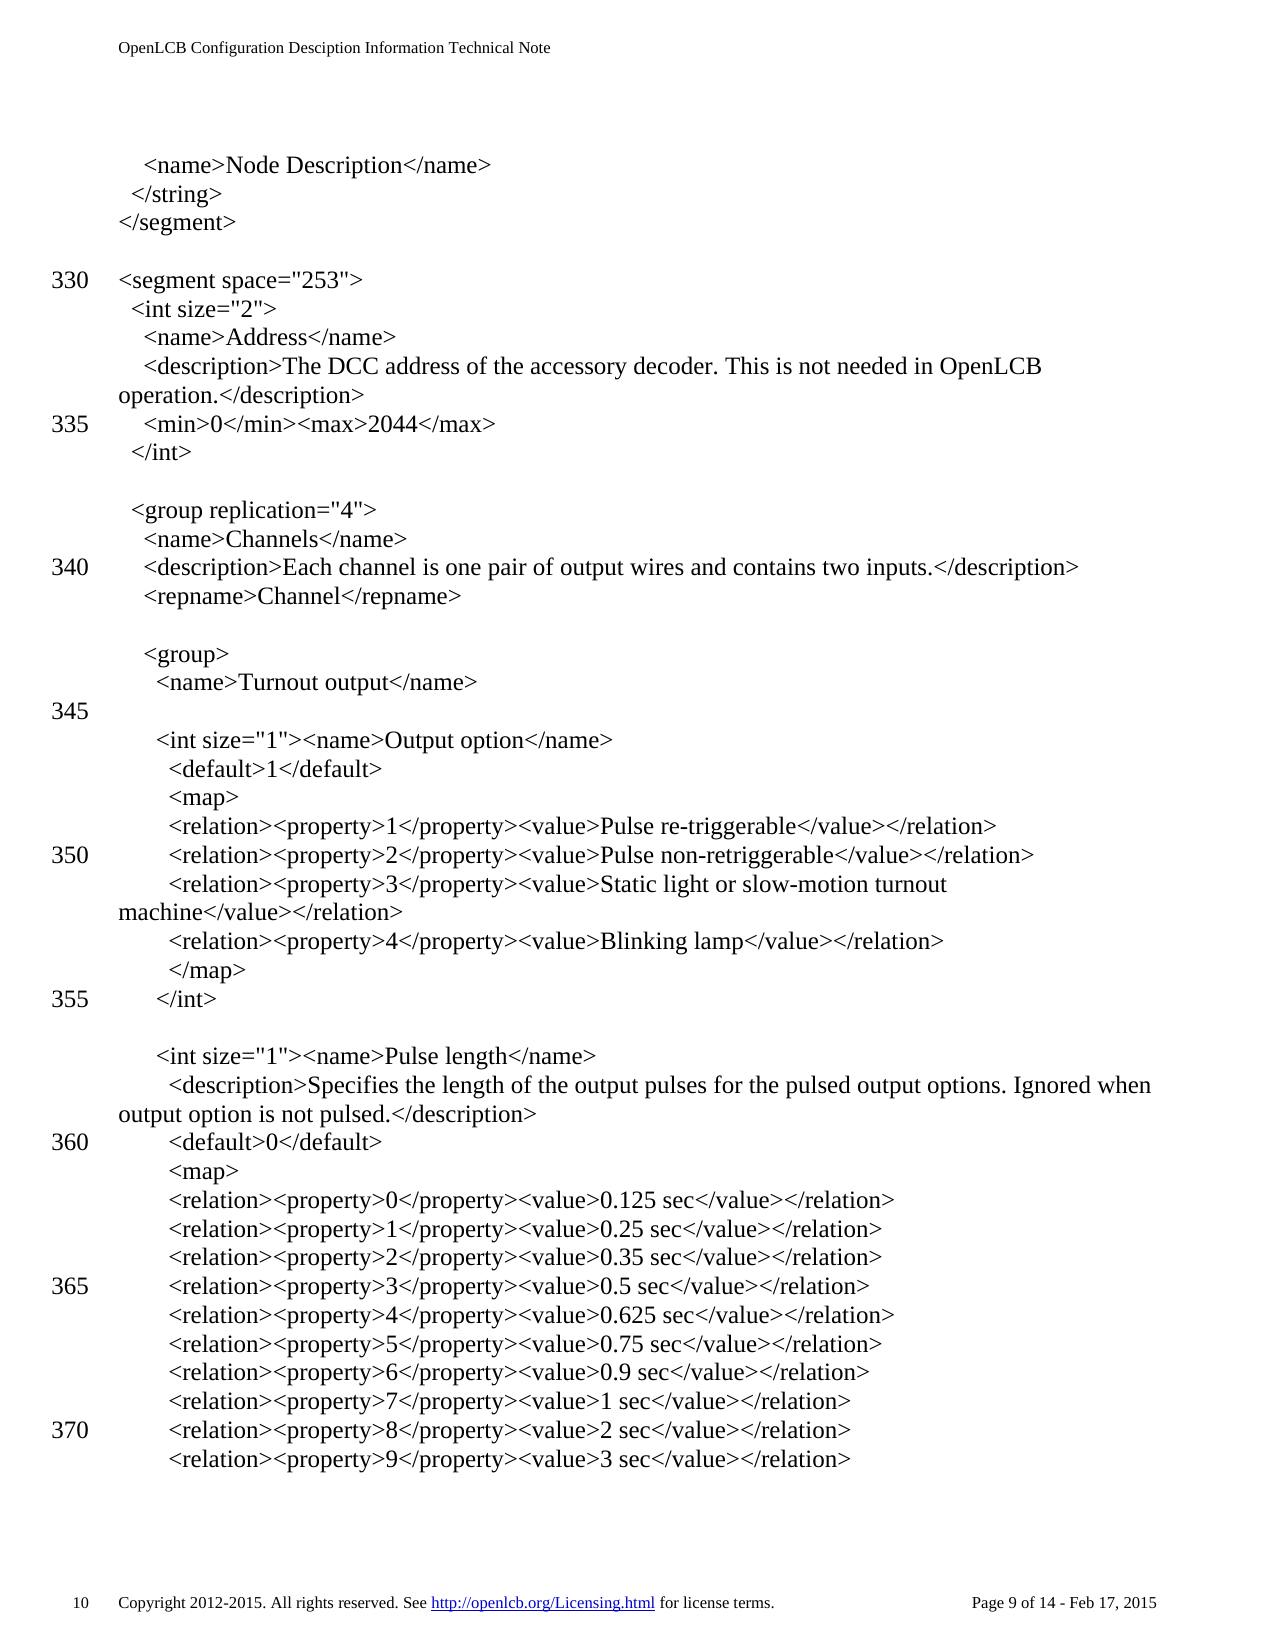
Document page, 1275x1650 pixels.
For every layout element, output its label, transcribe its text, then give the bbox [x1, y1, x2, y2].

text <relation><property>4</property><value>0.625 sec</value></relation> [118, 1300, 1157, 1329]
text <relation><property>8</property><value>2 sec</value></relation> [118, 1415, 1157, 1444]
text <relation><property>2</property><value>Pulse non-retriggerable</value></relation> [118, 840, 1157, 869]
text <relation><property>3</property><value>Static light or slow-motion turnout machine</value></relation> [118, 869, 1157, 926]
text <relation><property>0</property><value>0.125 sec</value></relation> [118, 1185, 1157, 1214]
text </string> [118, 179, 1157, 207]
text <min>0</min><max>2044</max> [118, 409, 1157, 437]
text <int size="2"> [118, 294, 1157, 322]
text <map> [118, 782, 1157, 811]
text <relation><property>6</property><value>0.9 sec</value></relation> [118, 1357, 1157, 1386]
text <relation><property>9</property><value>3 sec</value></relation> [118, 1444, 1157, 1472]
text <description>The DCC address of the accessory decoder. This is not needed in OpenLCB operation.</description> [118, 351, 1157, 409]
text <int size="1"><name>Pulse length</name> [118, 1041, 1157, 1070]
text <relation><property>7</property><value>1 sec</value></relation> [118, 1386, 1157, 1415]
text <relation><property>4</property><value>Blinking lamp</value></relation> [118, 926, 1157, 955]
text </int> [118, 984, 1157, 1012]
text <repname>Channel</repname> [118, 581, 1157, 610]
text <relation><property>3</property><value>0.5 sec</value></relation> [118, 1271, 1157, 1300]
text <description>Specifies the length of the output pulses for the pulsed output options. Ignored when output option is not pulsed.</description> [118, 1070, 1157, 1127]
text <description>Each channel is one pair of output wires and contains two inputs.</description> [118, 552, 1157, 581]
text </segment> [118, 207, 1157, 236]
text <relation><property>1</property><value>0.25 sec</value></relation> [118, 1214, 1157, 1242]
text </int> [118, 437, 1157, 466]
text <relation><property>2</property><value>0.35 sec</value></relation> [118, 1242, 1157, 1271]
text <relation><property>5</property><value>0.75 sec</value></relation> [118, 1329, 1157, 1357]
text <group replication="4"> [118, 495, 1157, 524]
text <int size="1"><name>Output option</name> [118, 725, 1157, 754]
text <default>1</default> [118, 754, 1157, 782]
text <default>0</default> [118, 1127, 1157, 1156]
text <segment space="253"> [118, 265, 1157, 294]
text </map> [118, 955, 1157, 984]
text <name>Node Description</name> [118, 150, 1157, 179]
text <map> [118, 1156, 1157, 1185]
text <name>Turnout output</name> [118, 667, 1157, 696]
text <group> [118, 639, 1157, 667]
text <relation><property>1</property><value>Pulse re-triggerable</value></relation> [118, 811, 1157, 840]
text <name>Address</name> [118, 322, 1157, 351]
text <name>Channels</name> [118, 524, 1157, 552]
